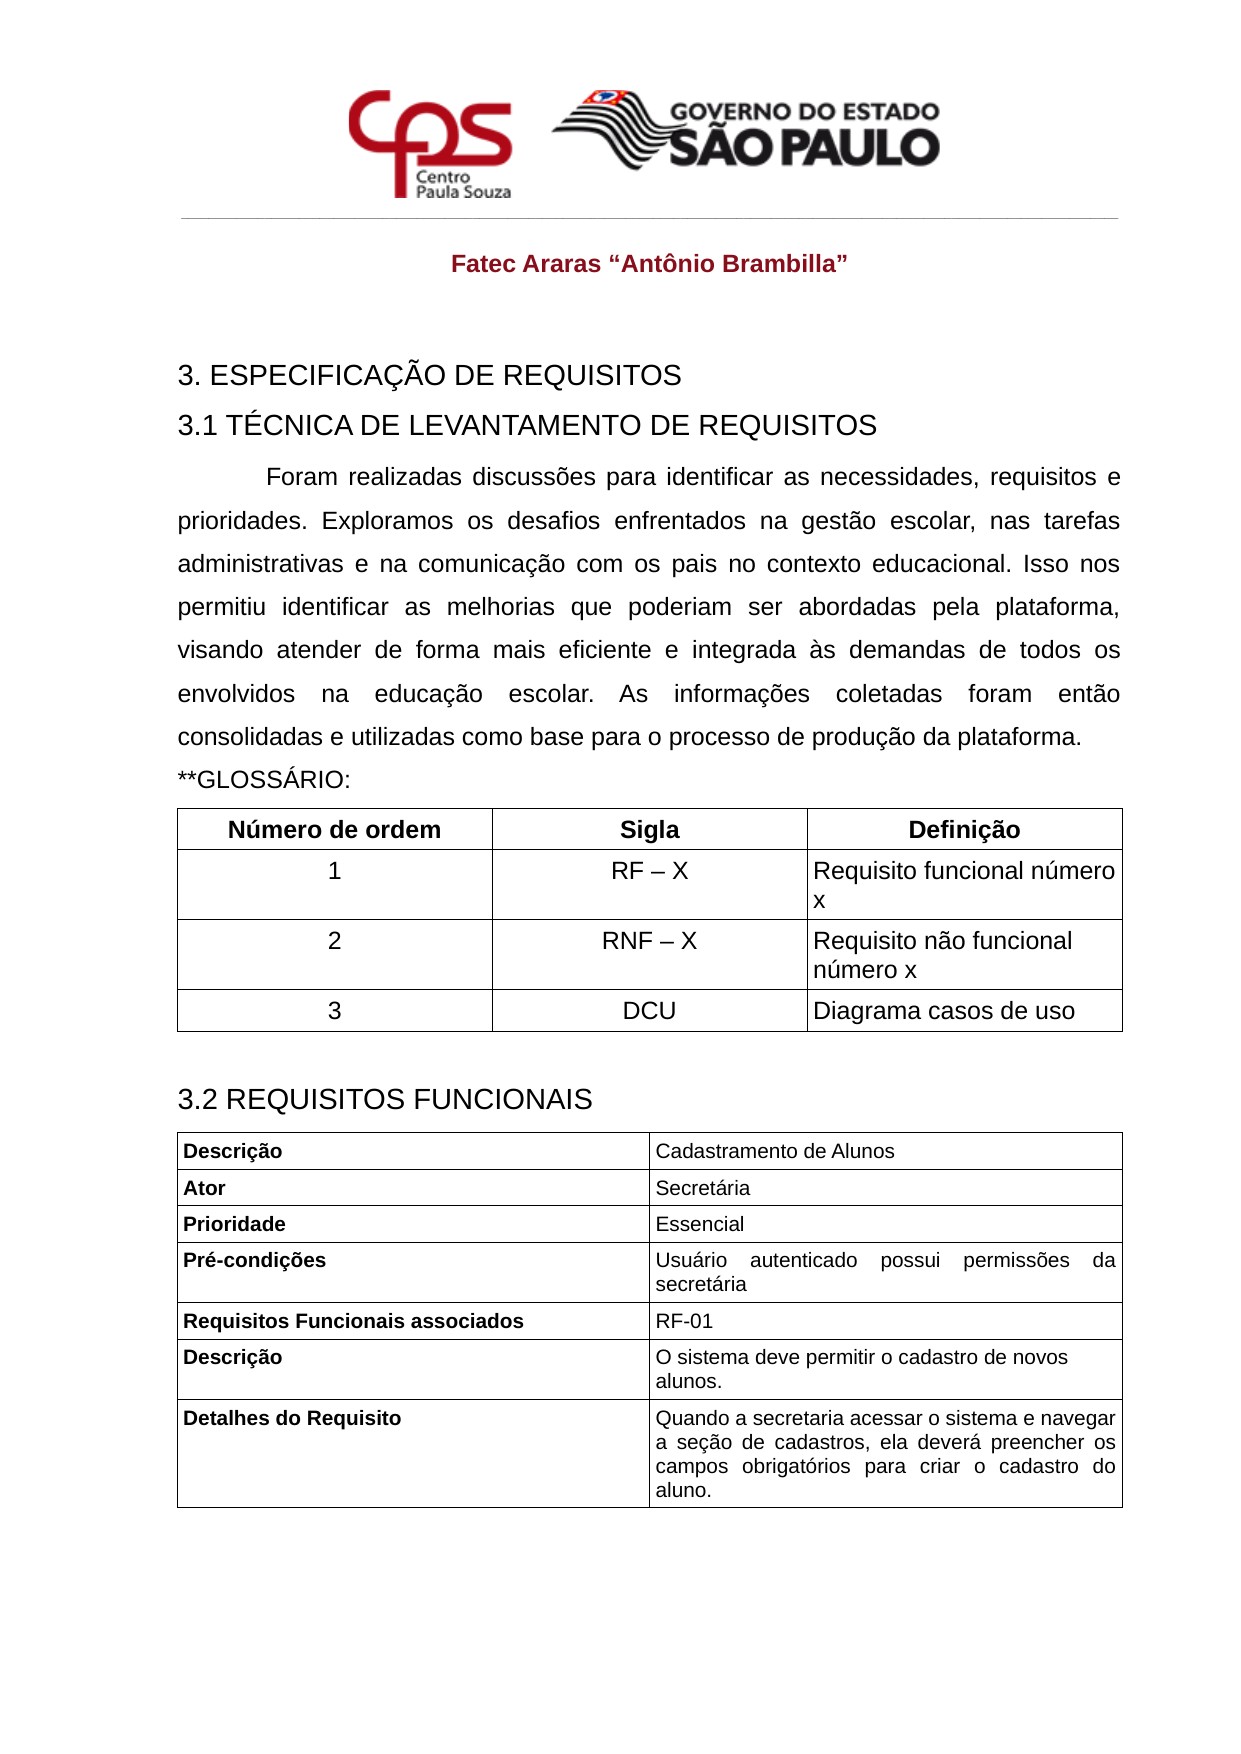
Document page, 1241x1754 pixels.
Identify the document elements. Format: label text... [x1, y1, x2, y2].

table_cell Detalhes do Requisito [178, 1400, 649, 1507]
text 3. ESPECIFICAÇÃO DE REQUISITOS [177, 358, 1122, 391]
text **GLOSSÁRIO: [177, 765, 1122, 794]
table_cell Requisito funcional número x [808, 850, 1122, 919]
table_cell DCU [493, 990, 807, 1031]
table_cell RF-01 [650, 1303, 1122, 1338]
picture [348, 90, 940, 198]
table_cell Diagrama casos de uso [808, 990, 1122, 1031]
table_cell 2 [178, 920, 492, 989]
table_cell 1 [178, 850, 492, 919]
table_cell Ator [178, 1170, 649, 1205]
table_cell 3 [178, 990, 492, 1031]
table_cell RNF – X [493, 920, 807, 989]
table_cell Requisitos Funcionais associados [178, 1303, 649, 1338]
table_cell O sistema deve permitir o cadastro de novos alunos. [650, 1340, 1122, 1399]
table_header Definição [808, 809, 1122, 849]
text 3.1 TÉCNICA DE LEVANTAMENTO DE REQUISITOS [177, 408, 1122, 441]
table_cell Secretária [650, 1170, 1122, 1205]
table_header Descrição [178, 1133, 649, 1169]
table_cell Requisito não funcional número x [808, 920, 1122, 989]
text 3.2 REQUISITOS FUNCIONAIS [177, 1082, 1122, 1115]
table_cell Essencial [650, 1206, 1122, 1242]
table_cell Prioridade [178, 1206, 649, 1242]
table_header Número de ordem [178, 809, 492, 849]
table_cell Pré-condições [178, 1243, 649, 1302]
table_cell Descrição [178, 1340, 649, 1399]
table_header Sigla [493, 809, 807, 849]
table_cell Quando a secretaria acessar o sistema e navegar a seção de cadastros, ela deverá preencher os campos obrigatórios para criar o cadastro do aluno. [650, 1400, 1122, 1507]
table_cell Usuário autenticado possui permissões da secretária [650, 1243, 1122, 1302]
table_header Cadastramento de Alunos [650, 1133, 1122, 1169]
text Foram realizadas discussões para identificar as necessidades, requisitos e prioridades. Exploramos os desafios enfrentados na gestão escolar, nas tarefas administrativas e na comunicação com os pais no contexto educacional. Isso nos permitiu identificar as melhorias que poderiam ser abordadas pela plataforma, visando atender de forma mais eficiente e integrada às demandas de todos os envolvidos na educação escolar. As informações coletadas foram então consolidadas e utilizadas como base para o processo de produção da plataforma. [177, 458, 1122, 751]
table_cell RF – X [493, 850, 807, 919]
